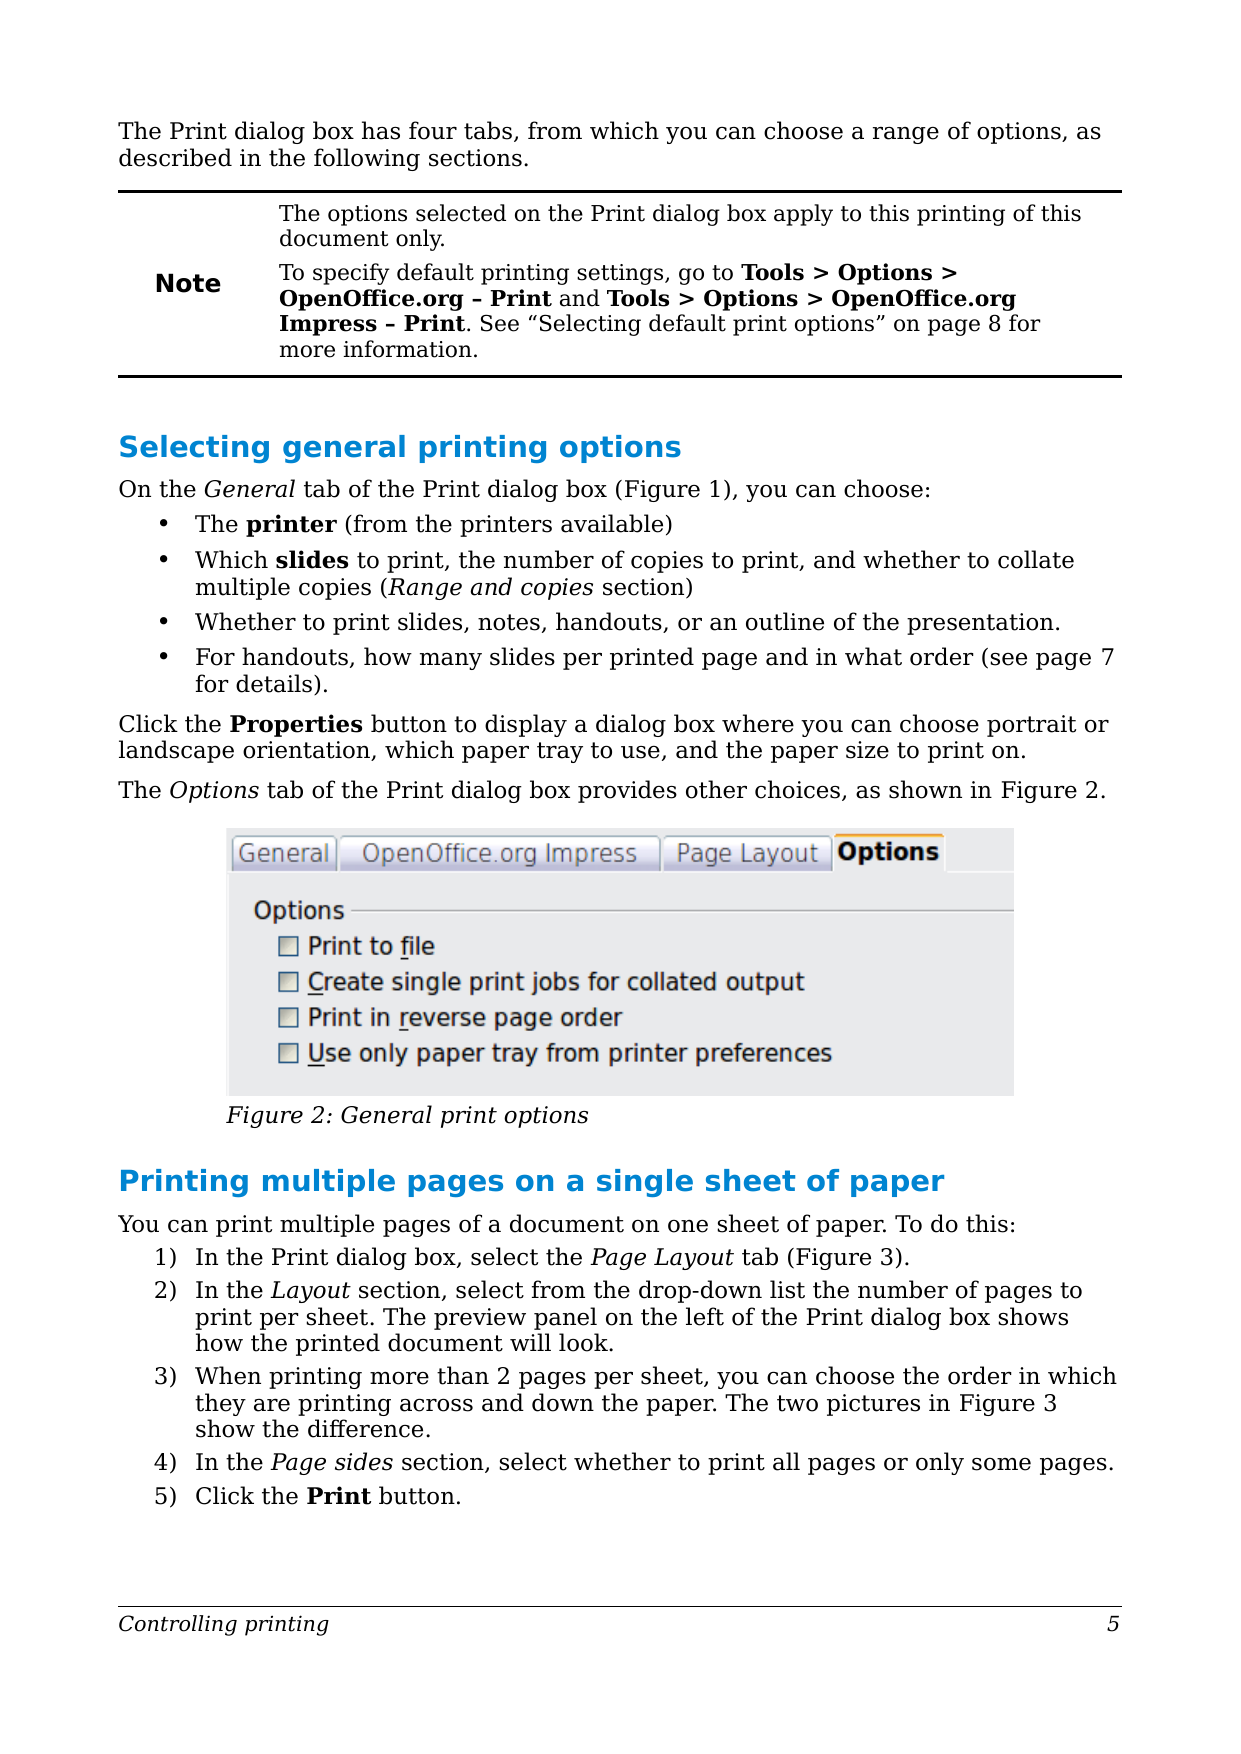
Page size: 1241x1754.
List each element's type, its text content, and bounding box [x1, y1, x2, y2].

list In the Page sides section, select whether to print all pages or only some pages. [177, 1449, 1122, 1476]
picture [226, 828, 1014, 1096]
text Figure 2: General print options [226, 1102, 1014, 1129]
list Whether to print slides, notes, handouts, or an outline of the presentation. [156, 607, 1122, 636]
subtitle Selecting general printing options [118, 430, 1122, 464]
list When printing more than 2 pages per sheet, you can choose the order in which they are printing across and down the paper. The two pictures in Figure 3 show the difference. [177, 1363, 1122, 1443]
table_header Note [118, 193, 257, 375]
list The printer (from the printers available) [156, 509, 1122, 539]
list On the General tab of the Print dialog box (Figure 1), you can choose: [118, 476, 1122, 503]
text Click the Properties button to display a dialog box where you can choose portrait or landscape orientation, which paper tray to use, and the paper size to print on. [118, 711, 1122, 764]
subtitle Printing multiple pages on a single sheet of paper [118, 1165, 1122, 1199]
list You can print multiple pages of a document on one sheet of paper. To do this: [118, 1211, 1122, 1238]
list The Print dialog box has four tabs, from which you can choose a range of options, as described in the following sections. [118, 118, 1122, 171]
text The Options tab of the Print dialog box provides other choices, as shown in Figure 2. [118, 777, 1122, 803]
table_header The options selected on the Print dialog box apply to this printing of this document only. To specify default printing settings, go to Tools > Options > OpenOffice.org – Print and Tools > Options > OpenOffice.org Impress – Print. See “Selecting default print options” on page 8 for more information. [258, 193, 1122, 375]
list For handouts, how many slides per printed page and in what order (see page 7 for details). [156, 642, 1122, 698]
list Which slides to print, the number of copies to print, and whether to collate multiple copies (Range and copies section) [156, 545, 1122, 601]
list Click the Print button. [177, 1482, 1122, 1509]
list In the Print dialog box, select the Page Layout tab (Figure 3). [177, 1244, 1122, 1271]
list In the Layout section, select from the drop-down list the number of pages to print per sheet. The preview panel on the left of the Print dialog box shows how the printed document will look. [177, 1277, 1122, 1357]
